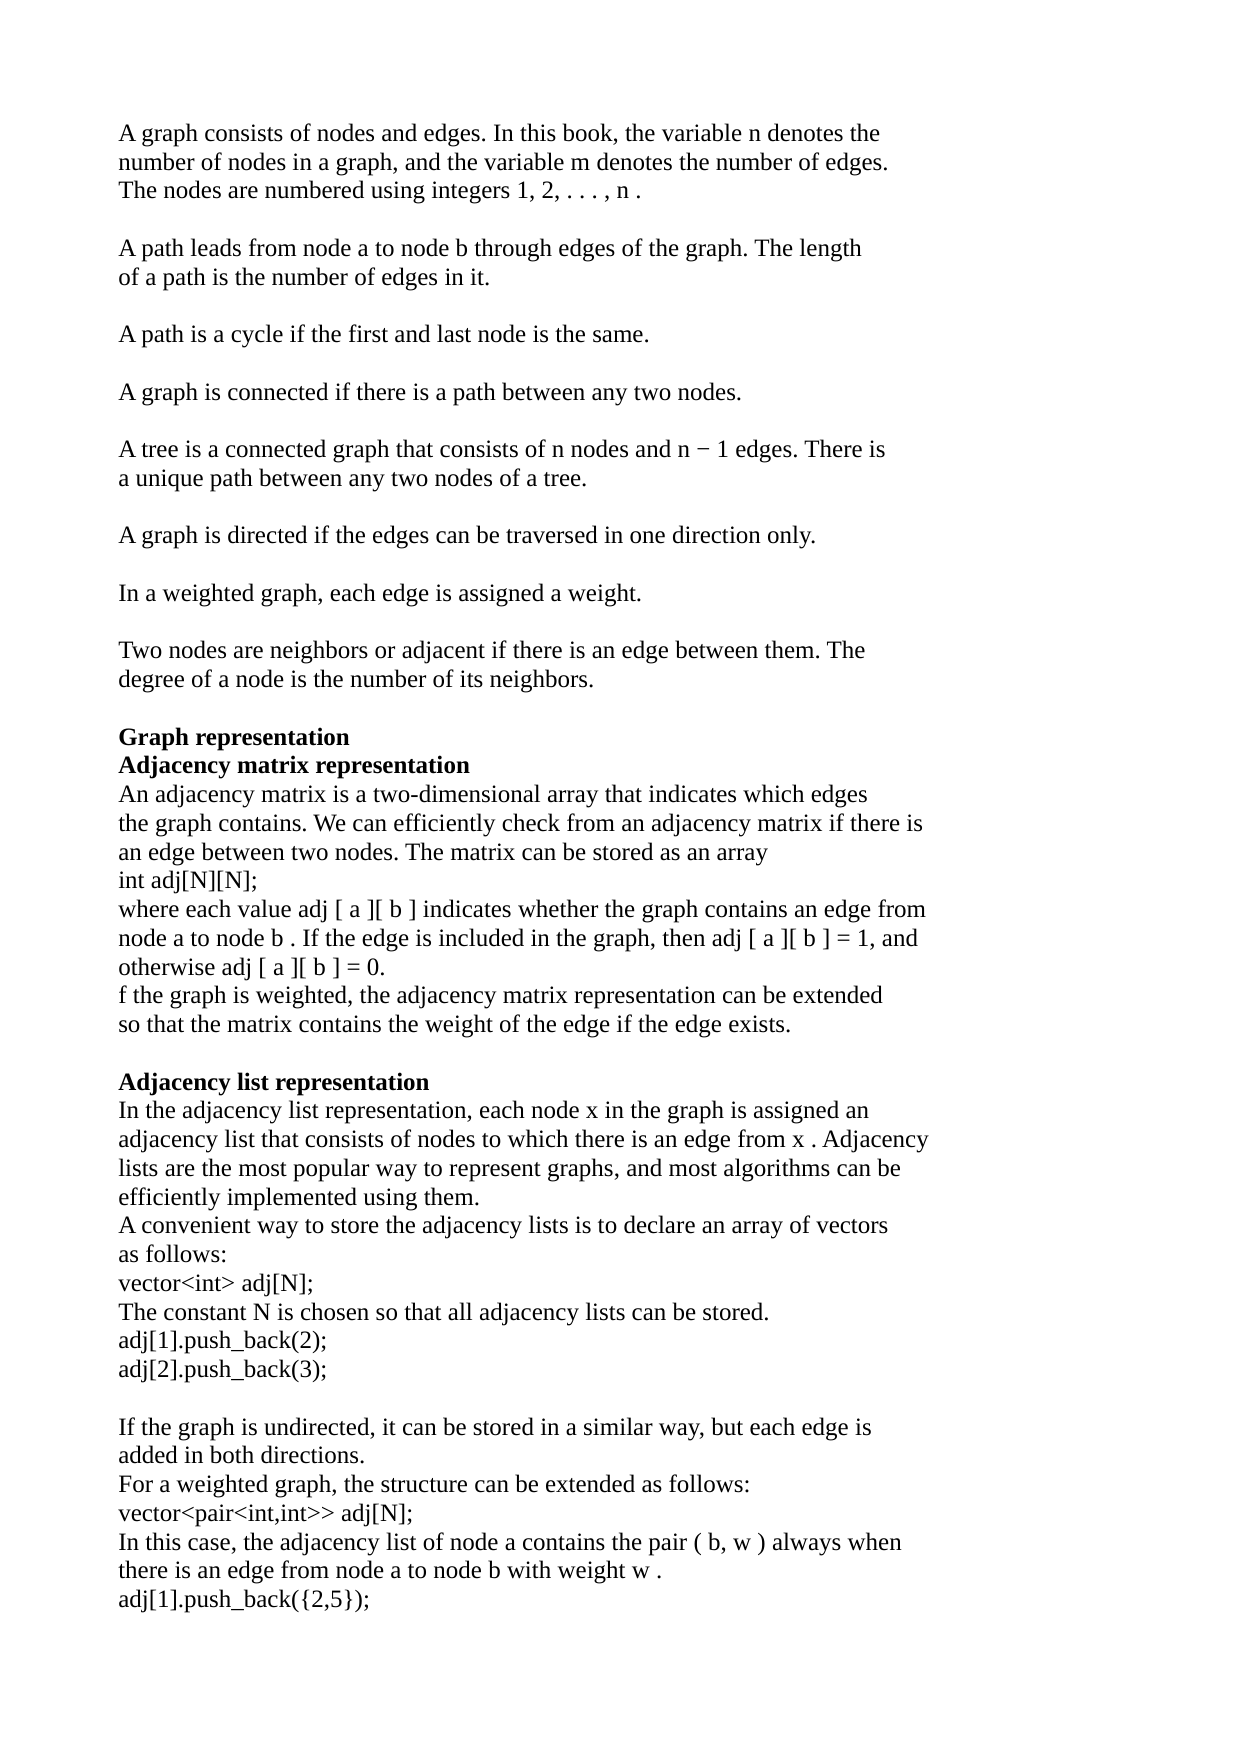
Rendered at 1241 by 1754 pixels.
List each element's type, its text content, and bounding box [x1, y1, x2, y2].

text A graph consists of nodes and edges. In this book, the variable n denotes the [118, 118, 1122, 147]
text A path leads from node a to node b through edges of the graph. The length [118, 233, 1122, 262]
text The nodes are numbered using integers 1, 2, . . . , n . [118, 176, 1122, 204]
text efficiently implemented using them. [118, 1182, 1122, 1211]
text Two nodes are neighbors or adjacent if there is an edge between them. The [118, 636, 1122, 664]
text vector<int> adj[N]; [118, 1268, 1122, 1297]
text In the adjacency list representation, each node x in the graph is assigned an [118, 1096, 1122, 1124]
text For a weighted graph, the structure can be extended as follows: [118, 1469, 1122, 1498]
text node a to node b . If the edge is included in the graph, then adj [ a ][ b ] = 1, and [118, 923, 1122, 952]
text there is an edge from node a to node b with weight w . [118, 1556, 1122, 1584]
text so that the matrix contains the weight of the edge if the edge exists. [118, 1009, 1122, 1038]
text adj[1].push_back(2); [118, 1326, 1122, 1354]
text The constant N is chosen so that all adjacency lists can be stored. [118, 1297, 1122, 1326]
text A path is a cycle if the first and last node is the same. [118, 319, 1122, 348]
text A tree is a connected graph that consists of n nodes and n − 1 edges. There is [118, 434, 1122, 463]
text Adjacency matrix representation [118, 751, 1122, 779]
text vector<pair<int,int>> adj[N]; [118, 1498, 1122, 1527]
text lists are the most popular way to represent graphs, and most algorithms can be [118, 1153, 1122, 1182]
text of a path is the number of edges in it. [118, 262, 1122, 291]
text An adjacency matrix is a two-dimensional array that indicates which edges [118, 779, 1122, 808]
text adjacency list that consists of nodes to which there is an edge from x . Adjacency [118, 1124, 1122, 1153]
text as follows: [118, 1239, 1122, 1268]
text Graph representation [118, 722, 1122, 751]
text number of nodes in a graph, and the variable m denotes the number of edges. [118, 147, 1122, 176]
text adj[1].push_back({2,5}); [118, 1584, 1122, 1613]
text otherwise adj [ a ][ b ] = 0. [118, 952, 1122, 981]
text an edge between two nodes. The matrix can be stored as an array [118, 837, 1122, 866]
text the graph contains. We can efficiently check from an adjacency matrix if there is [118, 808, 1122, 837]
text f the graph is weighted, the adjacency matrix representation can be extended [118, 981, 1122, 1009]
text a unique path between any two nodes of a tree. [118, 463, 1122, 492]
text A convenient way to store the adjacency lists is to declare an array of vectors [118, 1211, 1122, 1239]
text In this case, the adjacency list of node a contains the pair ( b, w ) always when [118, 1527, 1122, 1556]
text degree of a node is the number of its neighbors. [118, 664, 1122, 693]
text In a weighted graph, each edge is assigned a weight. [118, 578, 1122, 607]
text where each value adj [ a ][ b ] indicates whether the graph contains an edge from [118, 894, 1122, 923]
text A graph is connected if there is a path between any two nodes. [118, 377, 1122, 406]
text int adj[N][N]; [118, 866, 1122, 894]
text Adjacency list representation [118, 1067, 1122, 1096]
text adj[2].push_back(3); [118, 1354, 1122, 1383]
text added in both directions. [118, 1441, 1122, 1469]
text A graph is directed if the edges can be traversed in one direction only. [118, 521, 1122, 549]
text If the graph is undirected, it can be stored in a similar way, but each edge is [118, 1412, 1122, 1441]
